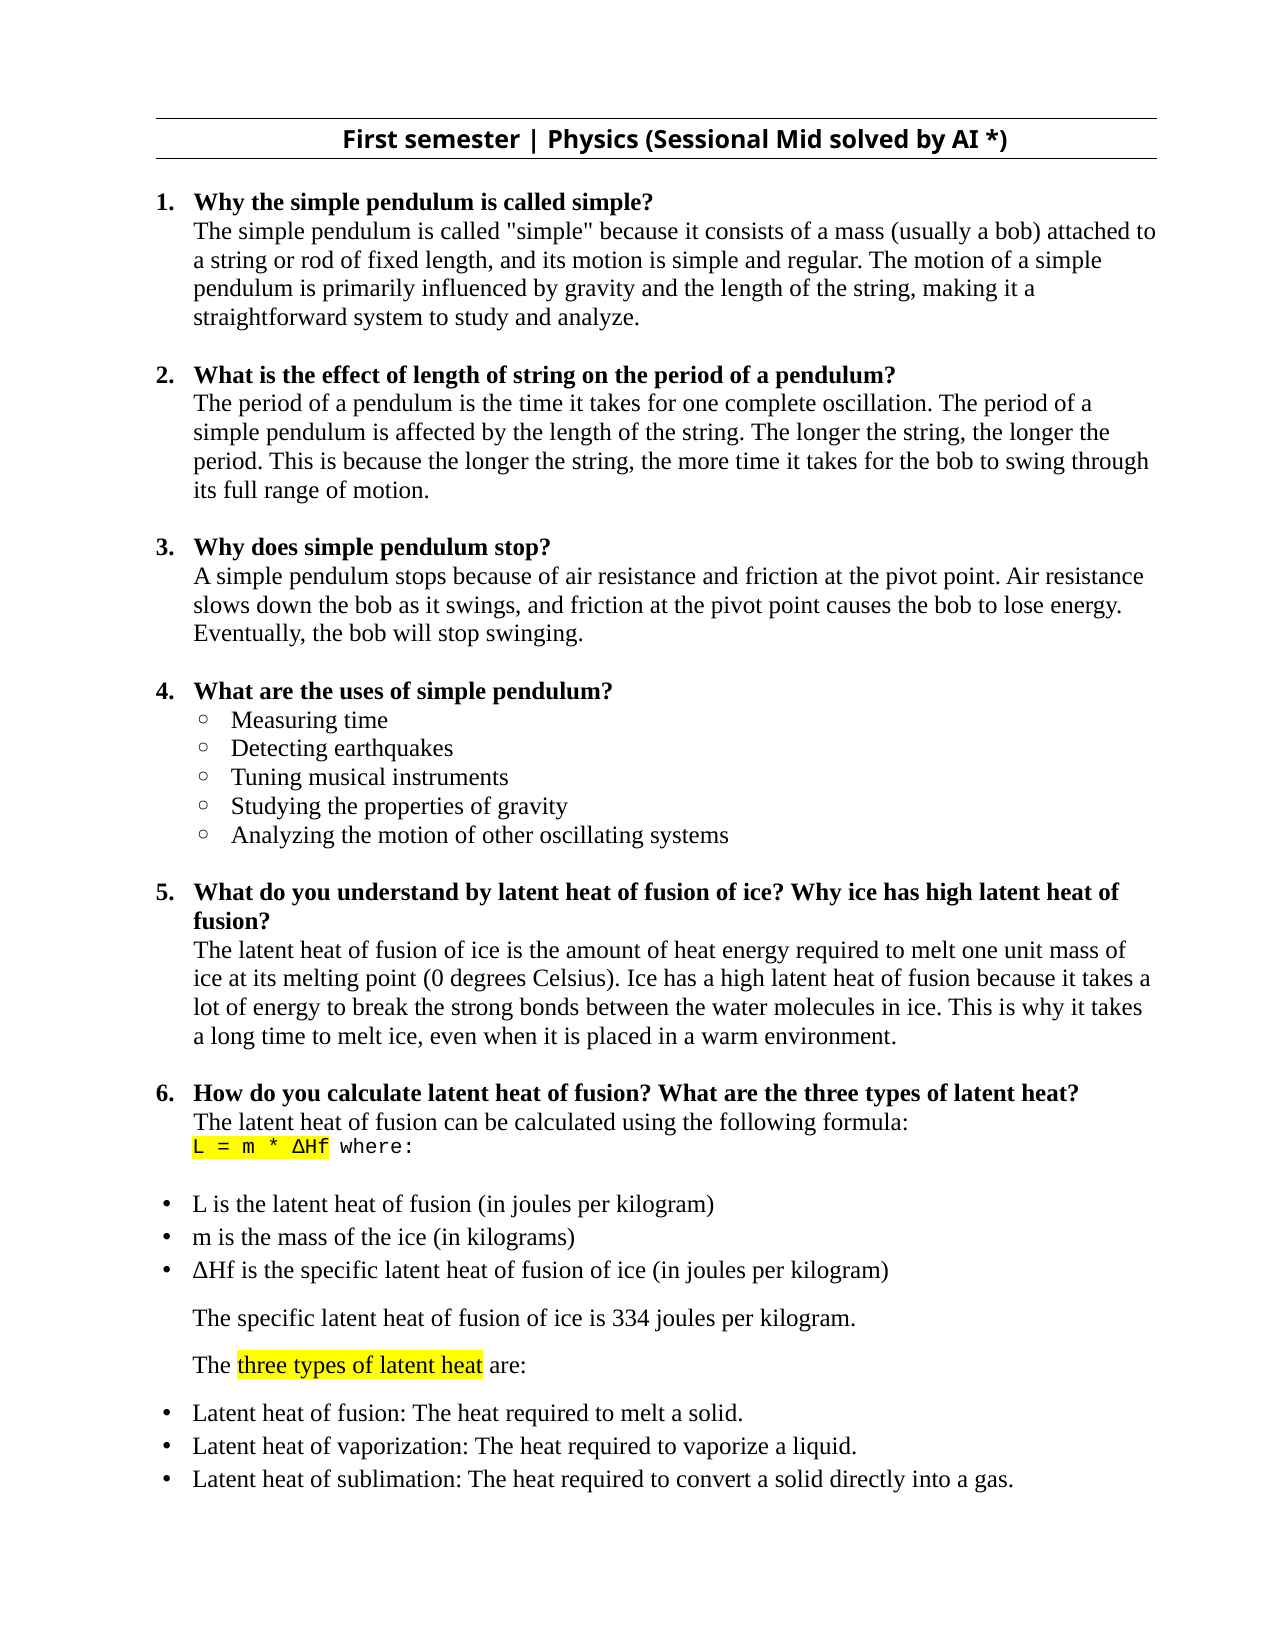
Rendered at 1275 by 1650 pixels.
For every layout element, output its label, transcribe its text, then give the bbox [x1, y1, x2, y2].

text L = m * ΔHf where: [118, 1136, 1157, 1159]
text The specific latent heat of fusion of ice is 334 joules per kilogram. [118, 1303, 1157, 1331]
list What are the uses of simple pendulum? [156, 676, 1157, 705]
list What do you understand by latent heat of fusion of ice? Why ice has high latent heat of fusion? The latent heat of fusion of ice is the amount of heat energy required to melt one unit mass of ice at its melting point (0 degrees Celsius). Ice has a high latent heat of fusion because it takes a lot of energy to break the strong bonds between the water molecules in ice. This is why it takes a long time to melt ice, even when it is placed in a warm environment. [156, 877, 1157, 1078]
list Measuring time [193, 705, 1157, 733]
list Tuning musical instruments [193, 762, 1157, 791]
list Latent heat of vaporization: The heat required to vaporize a liquid. [162, 1431, 1157, 1460]
list Latent heat of fusion: The heat required to melt a solid. [162, 1398, 1157, 1427]
list L is the latent heat of fusion (in joules per kilogram) [162, 1189, 1157, 1218]
text The three types of latent heat are: [118, 1350, 1157, 1379]
list m is the mass of the ice (in kilograms) [162, 1222, 1157, 1251]
list Why the simple pendulum is called simple? The simple pendulum is called "simple" because it consists of a mass (usually a bob) attached to a string or rod of fixed length, and its motion is simple and regular. The motion of a simple pendulum is primarily influenced by gravity and the length of the string, making it a straightforward system to study and analyze. [156, 187, 1157, 360]
list Latent heat of sublimation: The heat required to convert a solid directly into a gas. [162, 1464, 1157, 1526]
list Studying the properties of gravity [193, 791, 1157, 820]
list First semester | Physics (Sessional Mid solved by AI *) [156, 119, 1157, 158]
list Analyzing the motion of other oscillating systems [193, 820, 1157, 877]
list Detecting earthquakes [193, 733, 1157, 762]
list What is the effect of length of string on the period of a pendulum? The period of a pendulum is the time it takes for one complete oscillation. The period of a simple pendulum is affected by the length of the string. The longer the string, the longer the period. This is because the longer the string, the more time it takes for the bob to swing through its full range of motion. [156, 360, 1157, 532]
list Why does simple pendulum stop? A simple pendulum stops because of air resistance and friction at the pivot point. Air resistance slows down the bob as it swings, and friction at the pivot point causes the bob to lose energy. Eventually, the bob will stop swinging. [156, 532, 1157, 676]
list How do you calculate latent heat of fusion? What are the three types of latent heat? The latent heat of fusion can be calculated using the following formula: [156, 1078, 1157, 1136]
list ΔHf is the specific latent heat of fusion of ice (in joules per kilogram) [162, 1255, 1157, 1284]
